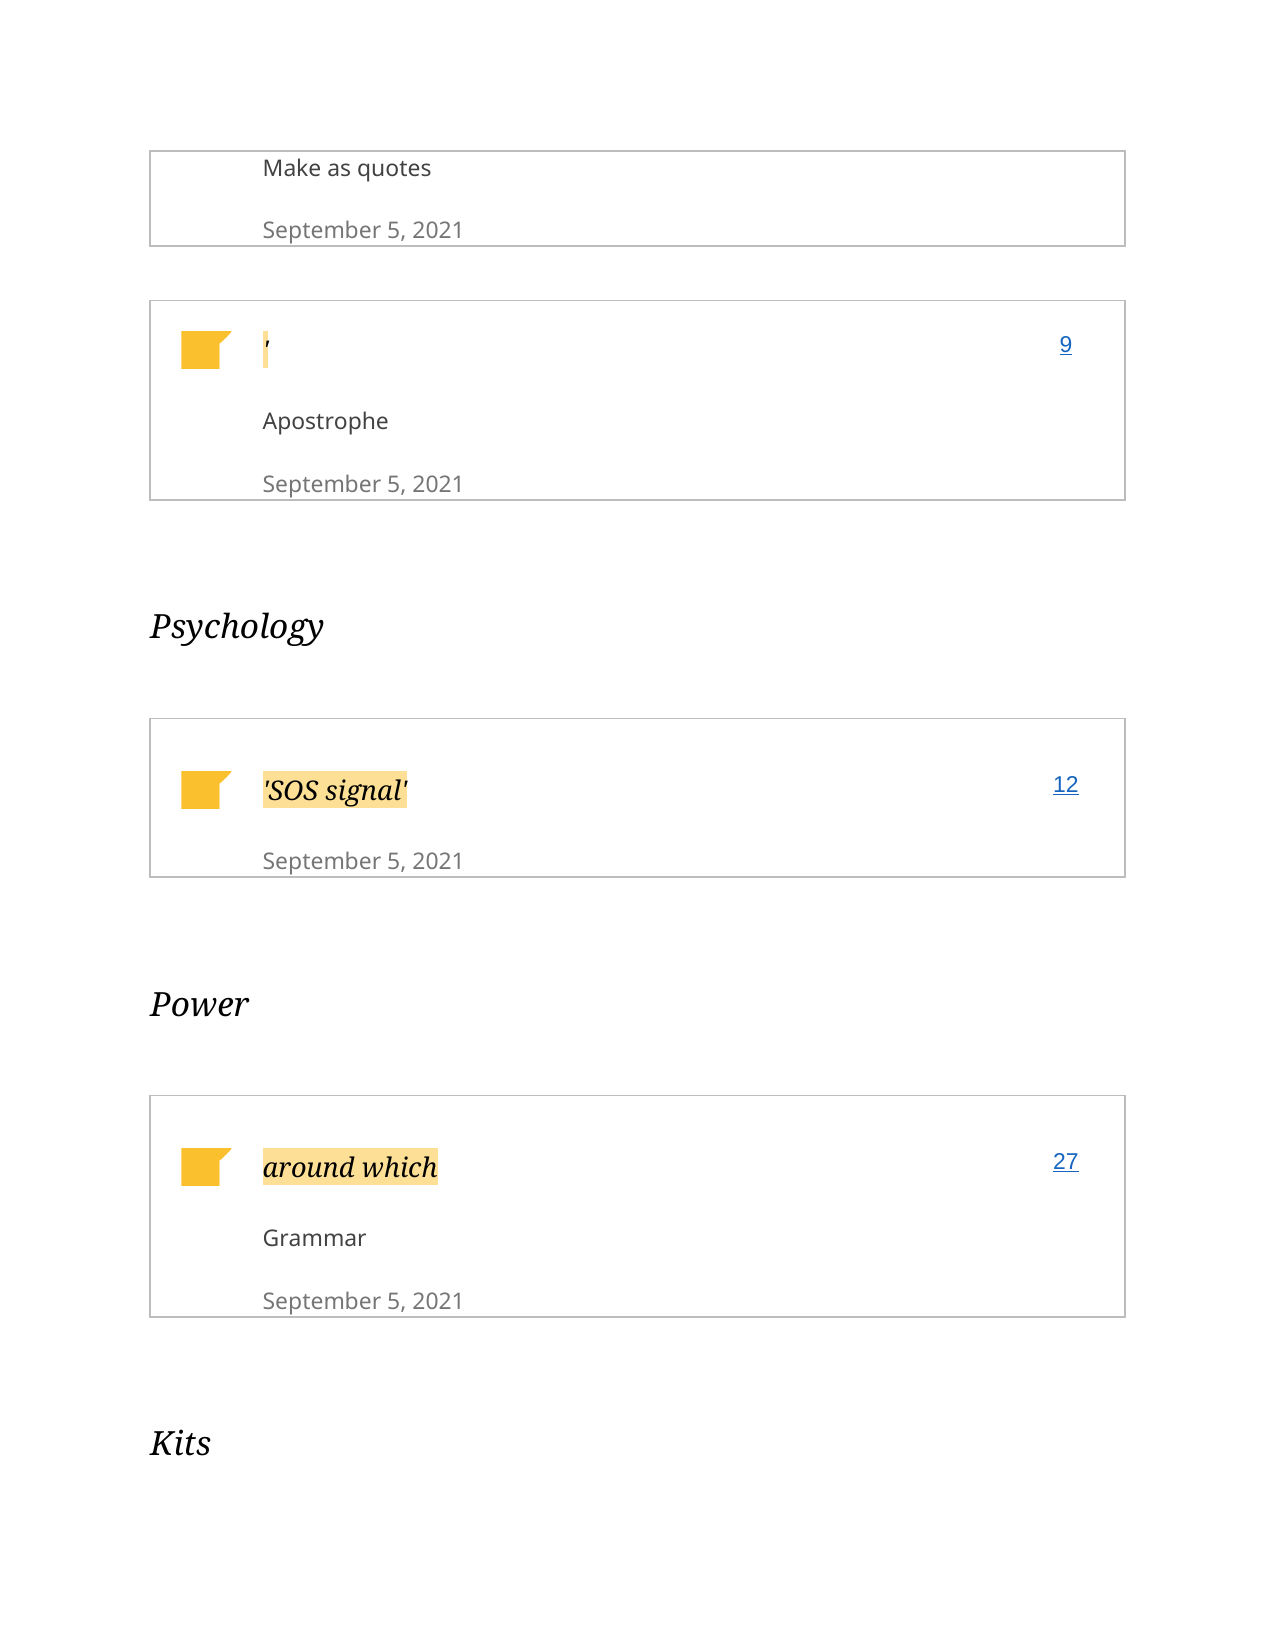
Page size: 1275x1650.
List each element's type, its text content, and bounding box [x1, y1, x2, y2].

table_header Make as quotes September 5, 2021 [263, 152, 1009, 245]
picture [181, 1148, 232, 1186]
table_header 12 [1009, 771, 1122, 876]
table_header [151, 719, 1124, 876]
table_header [1009, 152, 1122, 245]
table_header 9 [1009, 331, 1122, 499]
table_header around which Grammar September 5, 2021 [263, 1148, 1009, 1316]
table_header [151, 1148, 262, 1316]
subtitle Power [150, 980, 1125, 1026]
table_header [151, 331, 262, 499]
picture [181, 771, 232, 809]
subtitle Psychology [150, 603, 1125, 648]
table_header [151, 301, 1124, 499]
subtitle Kits [150, 1420, 1125, 1465]
picture [181, 331, 232, 369]
table_header [151, 1096, 1124, 1316]
table_header 'SOS signal' September 5, 2021 [263, 771, 1009, 876]
table_header 27 [1009, 1148, 1122, 1316]
table_header ' Apostrophe September 5, 2021 [263, 331, 1009, 499]
table_header [151, 771, 262, 876]
table_header [151, 152, 262, 245]
